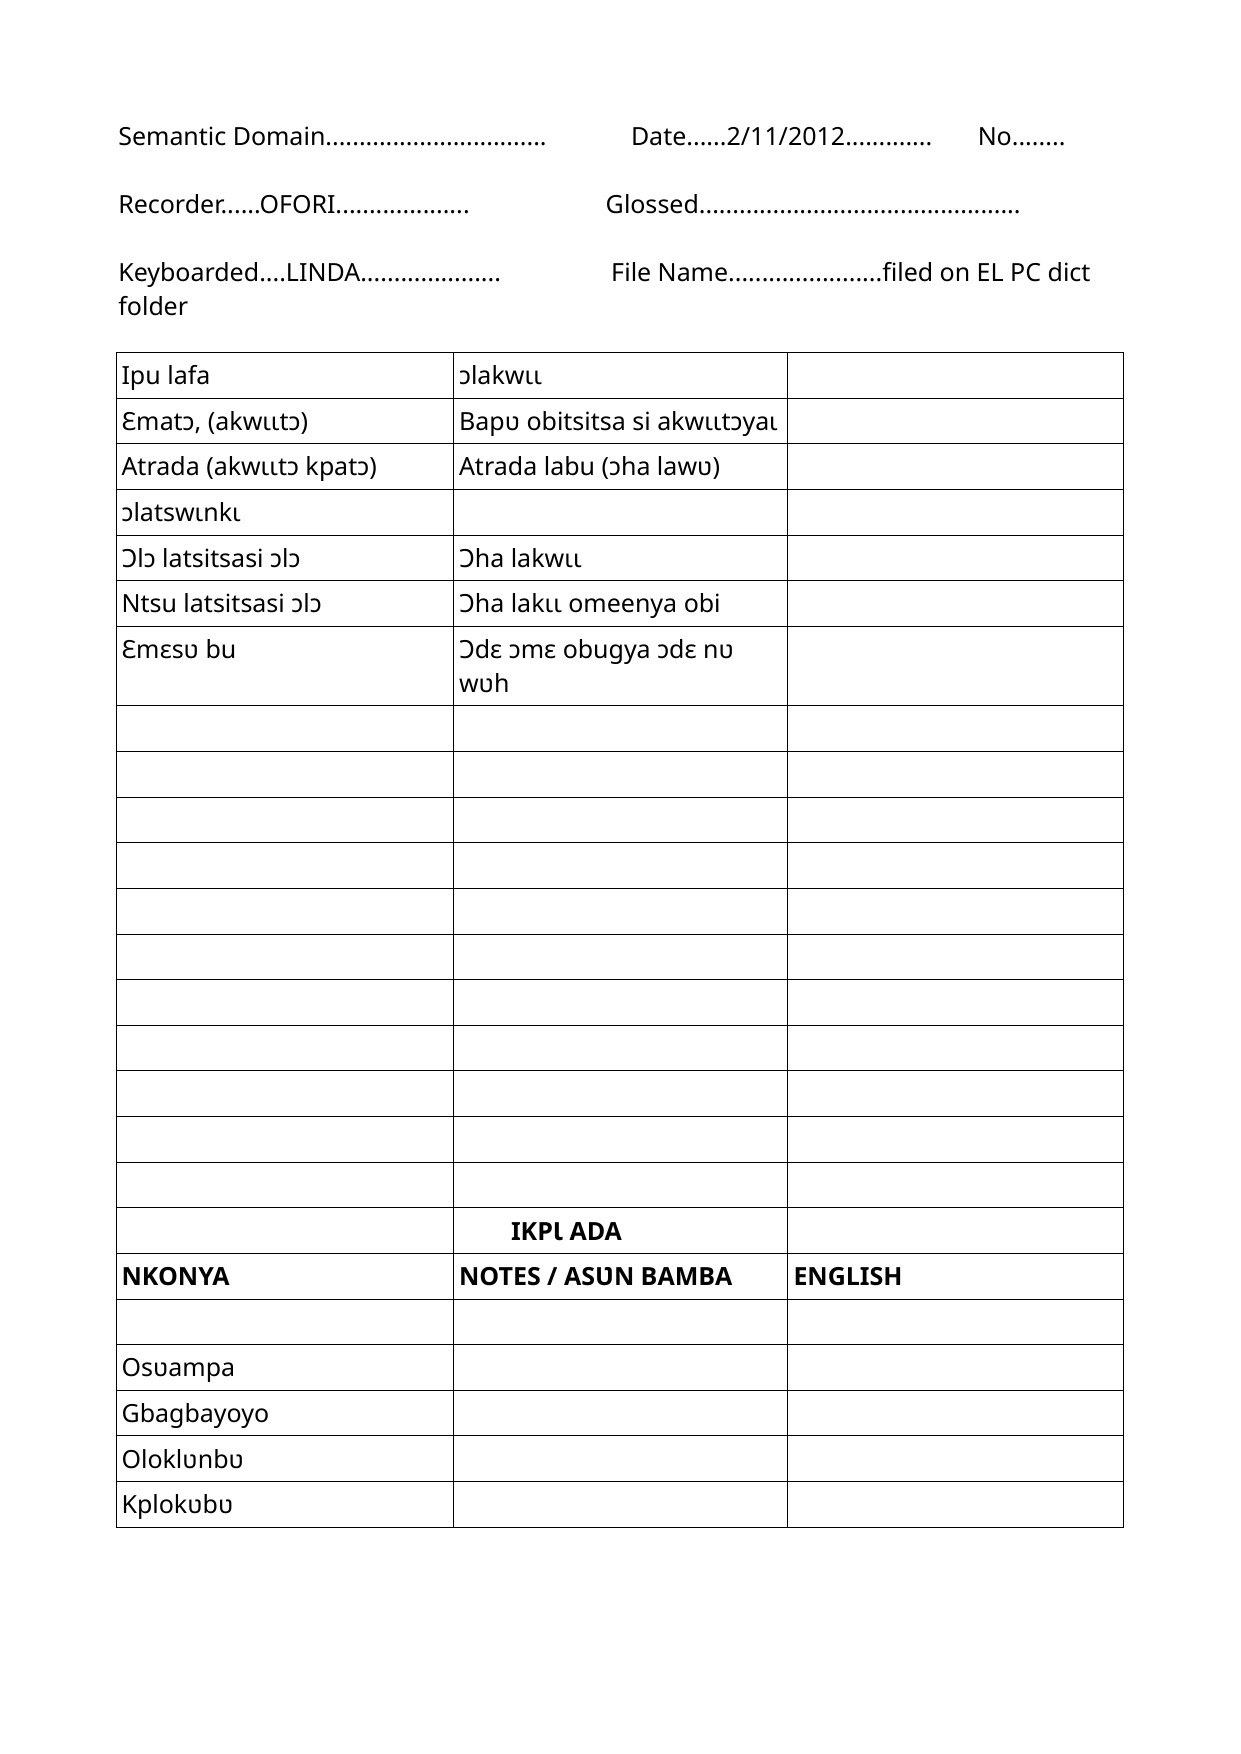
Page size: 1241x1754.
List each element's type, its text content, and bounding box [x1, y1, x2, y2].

table_cell Ɔha lakwɩɩ [454, 536, 787, 580]
table_cell [117, 1208, 453, 1253]
table_cell [454, 889, 787, 933]
table_cell Ɔha lakɩɩ omeenya obi [454, 581, 787, 626]
table_cell Ɛmɛsʋ bu [117, 627, 453, 705]
table_cell [788, 444, 1123, 489]
table_cell [454, 706, 787, 751]
table_cell [788, 1026, 1123, 1070]
table_cell [454, 798, 787, 842]
table_cell [788, 980, 1123, 1025]
table_cell [117, 889, 453, 933]
table_cell [788, 1436, 1123, 1481]
table_cell [454, 490, 787, 534]
table_cell [788, 1117, 1123, 1162]
table_cell Atrada labu (ɔha lawʋ) [454, 444, 787, 489]
table_cell [788, 706, 1123, 751]
table_cell [117, 752, 453, 797]
table_cell [788, 353, 1123, 398]
table_cell [117, 798, 453, 842]
table_cell [788, 399, 1123, 443]
table_cell NKONYA [117, 1254, 453, 1298]
table_cell [788, 1163, 1123, 1207]
table_cell [117, 1026, 453, 1070]
table_cell ENGLISH [788, 1254, 1123, 1298]
table_cell Ɔlɔ latsitsasi ɔlɔ [117, 536, 453, 580]
table_cell [117, 1163, 453, 1207]
table_cell [454, 935, 787, 979]
table_cell [454, 1391, 787, 1435]
table_cell Ɛmatɔ, (akwɩɩtɔ) [117, 399, 453, 443]
table_cell [788, 752, 1123, 797]
table_cell NOTES / ASƲN BAMBA [454, 1254, 787, 1298]
table_cell [788, 581, 1123, 626]
table_cell [788, 1345, 1123, 1390]
table_cell [454, 1345, 787, 1390]
table_cell [788, 889, 1123, 933]
table_cell Ntsu latsitsasi ɔlɔ [117, 581, 453, 626]
table_cell Kplokʋbʋ [117, 1482, 453, 1527]
table_cell [117, 935, 453, 979]
table_cell [788, 1482, 1123, 1527]
table_cell [454, 1482, 787, 1527]
table_cell [788, 935, 1123, 979]
table_cell [788, 490, 1123, 534]
table_cell [788, 536, 1123, 580]
table_cell [788, 1071, 1123, 1116]
table_cell IKPƖ ADA [454, 1208, 787, 1253]
table_cell Bapʋ obitsitsa si akwɩɩtɔyaɩ [454, 399, 787, 443]
table_cell Oloklʋnbʋ [117, 1436, 453, 1481]
table_cell [454, 1071, 787, 1116]
table_cell Atrada (akwɩɩtɔ kpatɔ) [117, 444, 453, 489]
table_cell [788, 1300, 1123, 1344]
table_cell ɔlakwɩɩ [454, 353, 787, 398]
table_cell [788, 1391, 1123, 1435]
table_cell [788, 843, 1123, 888]
table_cell [117, 843, 453, 888]
table_cell [454, 1300, 787, 1344]
table_cell [454, 1436, 787, 1481]
table_cell Gbagbayoyo [117, 1391, 453, 1435]
table_cell [454, 1163, 787, 1207]
table_cell [788, 1208, 1123, 1253]
table_cell [788, 798, 1123, 842]
table_cell [454, 752, 787, 797]
table_cell [454, 1026, 787, 1070]
table_cell [117, 1071, 453, 1116]
table_cell Ipu lafa [117, 353, 453, 398]
table_cell [454, 1117, 787, 1162]
table_cell [117, 706, 453, 751]
table_cell [788, 627, 1123, 705]
table_cell [117, 1117, 453, 1162]
table_cell [117, 980, 453, 1025]
table_cell ɔlatswɩnkɩ [117, 490, 453, 534]
table_cell [117, 1300, 453, 1344]
table_cell Ɔdɛ ɔmɛ obugya ɔdɛ nʋ wʋh [454, 627, 787, 705]
table_cell Osʋampa [117, 1345, 453, 1390]
table_cell [454, 843, 787, 888]
table_cell [454, 980, 787, 1025]
